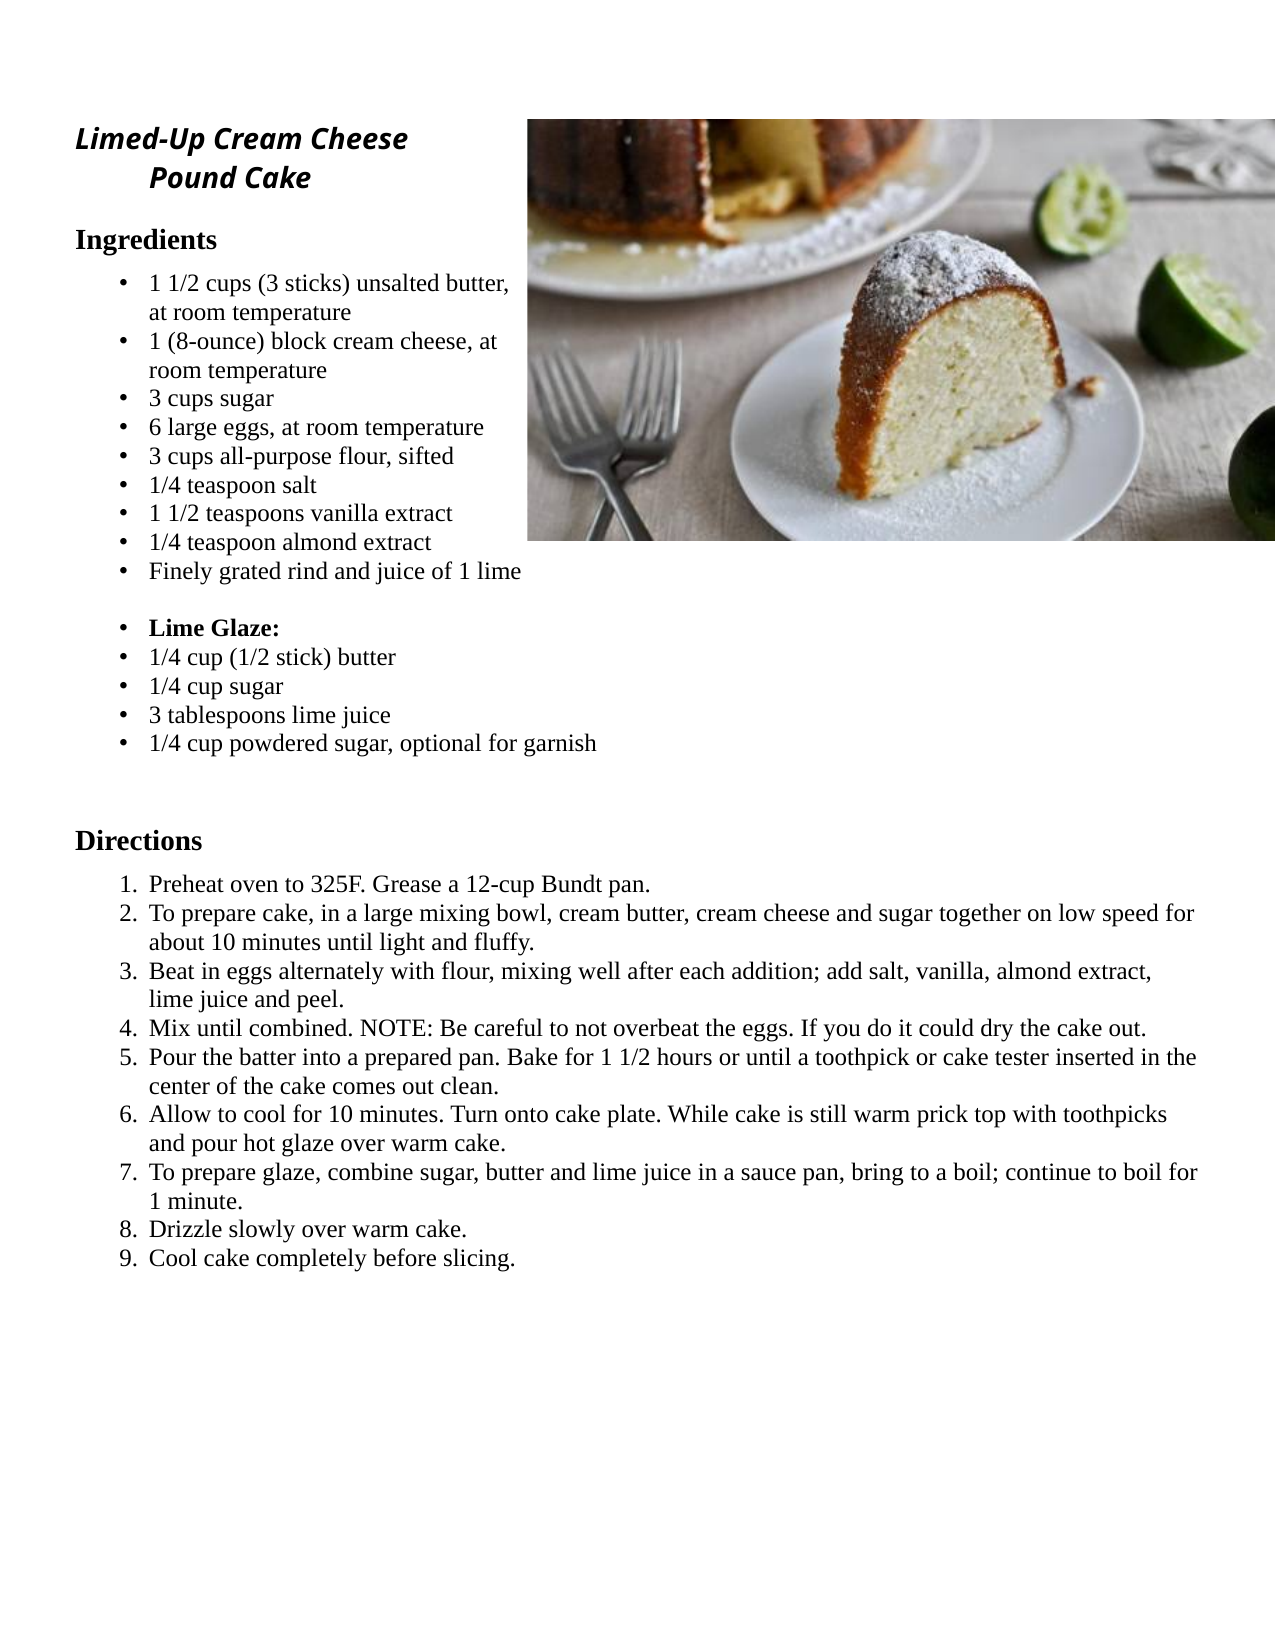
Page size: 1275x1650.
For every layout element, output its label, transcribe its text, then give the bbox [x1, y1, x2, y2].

list Finely grated rind and juice of 1 lime [119, 556, 1200, 585]
subtitle Ingredients [75, 222, 527, 256]
list To prepare glaze, combine sugar, butter and lime juice in a sauce pan, bring to a boil; continue to boil for 1 minute. [119, 1157, 1200, 1214]
list To prepare cake, in a large mixing bowl, cream butter, cream cheese and sugar together on low speed for about 10 minutes until light and fluffy. [119, 898, 1200, 956]
list Cool cake completely before slicing. [119, 1243, 1200, 1272]
text Limed-Up Cream Cheese [75, 118, 1200, 158]
list 6 large eggs, at room temperature [119, 412, 527, 441]
picture [527, 119, 1275, 541]
list 1/4 cup (1/2 stick) butter [119, 642, 1200, 671]
list 3 cups sugar [119, 383, 527, 412]
list Beat in eggs alternately with flour, mixing well after each addition; add salt, vanilla, almond extract, lime juice and peel. [119, 956, 1200, 1013]
list 1 (8-ounce) block cream cheese, at room temperature [119, 326, 527, 383]
list 1/4 teaspoon salt [119, 470, 527, 498]
list Lime Glaze: [119, 613, 1200, 642]
list Allow to cool for 10 minutes. Turn onto cake plate. While cake is still warm prick top with toothpicks and pour hot glaze over warm cake. [119, 1099, 1200, 1157]
list Mix until combined. NOTE: Be careful to not overbeat the eggs. If you do it could dry the cake out. [119, 1013, 1200, 1042]
list 1 1/2 cups (3 sticks) unsalted butter, at room temperature [119, 268, 527, 326]
list Preheat oven to 325F. Grease a 12-cup Bundt pan. [119, 869, 1200, 898]
list 1/4 teaspoon almond extract [119, 527, 1200, 556]
list 3 cups all-purpose flour, sifted [119, 441, 527, 470]
list 3 tablespoons lime juice [119, 700, 1200, 728]
text Pound Cake [75, 158, 527, 197]
list Pour the batter into a prepared pan. Bake for 1 1/2 hours or until a toothpick or cake tester inserted in the center of the cake comes out clean. [119, 1042, 1200, 1099]
subtitle Directions [75, 823, 1200, 857]
list 1 1/2 teaspoons vanilla extract [119, 498, 527, 527]
list 1/4 cup sugar [119, 671, 1200, 700]
list 1/4 cup powdered sugar, optional for garnish [119, 728, 1200, 757]
list Drizzle slowly over warm cake. [119, 1214, 1200, 1243]
